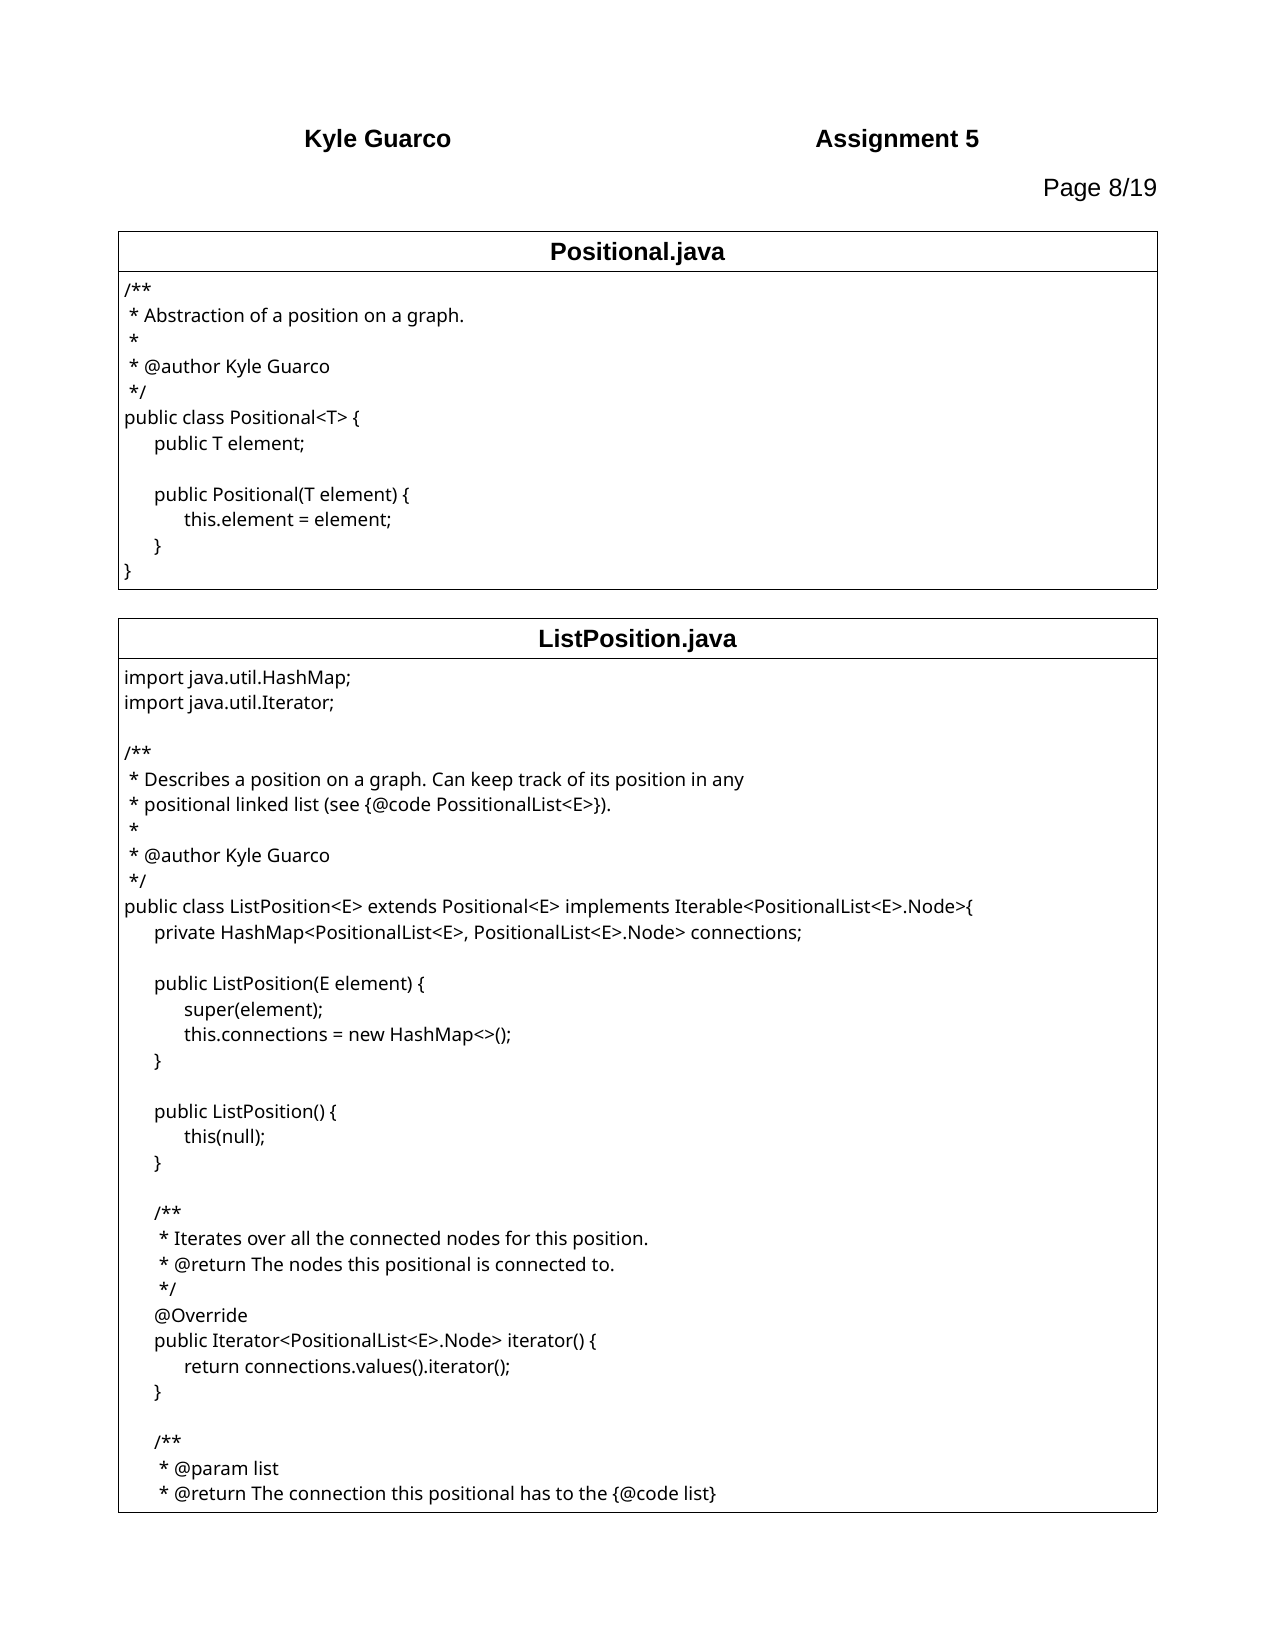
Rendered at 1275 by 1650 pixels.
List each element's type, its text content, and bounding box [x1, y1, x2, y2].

table_header Positional.java [119, 232, 1157, 271]
table_header ListPosition.java [119, 619, 1157, 658]
table_cell /** * Abstraction of a position on a graph. * * @author Kyle Guarco */ public class Positional<T> { public T element; public Positional(T element) { this.element = element; } } [119, 272, 1157, 589]
table_cell import java.util.HashMap; import java.util.Iterator; /** * Describes a position on a graph. Can keep track of its position in any * positional linked list (see {@code PossitionalList<E>}). * * @author Kyle Guarco */ public class ListPosition<E> extends Positional<E> implements Iterable<PositionalList<E>.Node>{ private HashMap<PositionalList<E>, PositionalList<E>.Node> connections; public ListPosition(E element) { super(element); this.connections = new HashMap<>(); } public ListPosition() { this(null); } /** * Iterates over all the connected nodes for this position. * @return The nodes this positional is connected to. */ @Override public Iterator<PositionalList<E>.Node> iterator() { return connections.values().iterator(); } /** * @param list * @return The connection this positional has to the {@code list} [119, 659, 1157, 1512]
